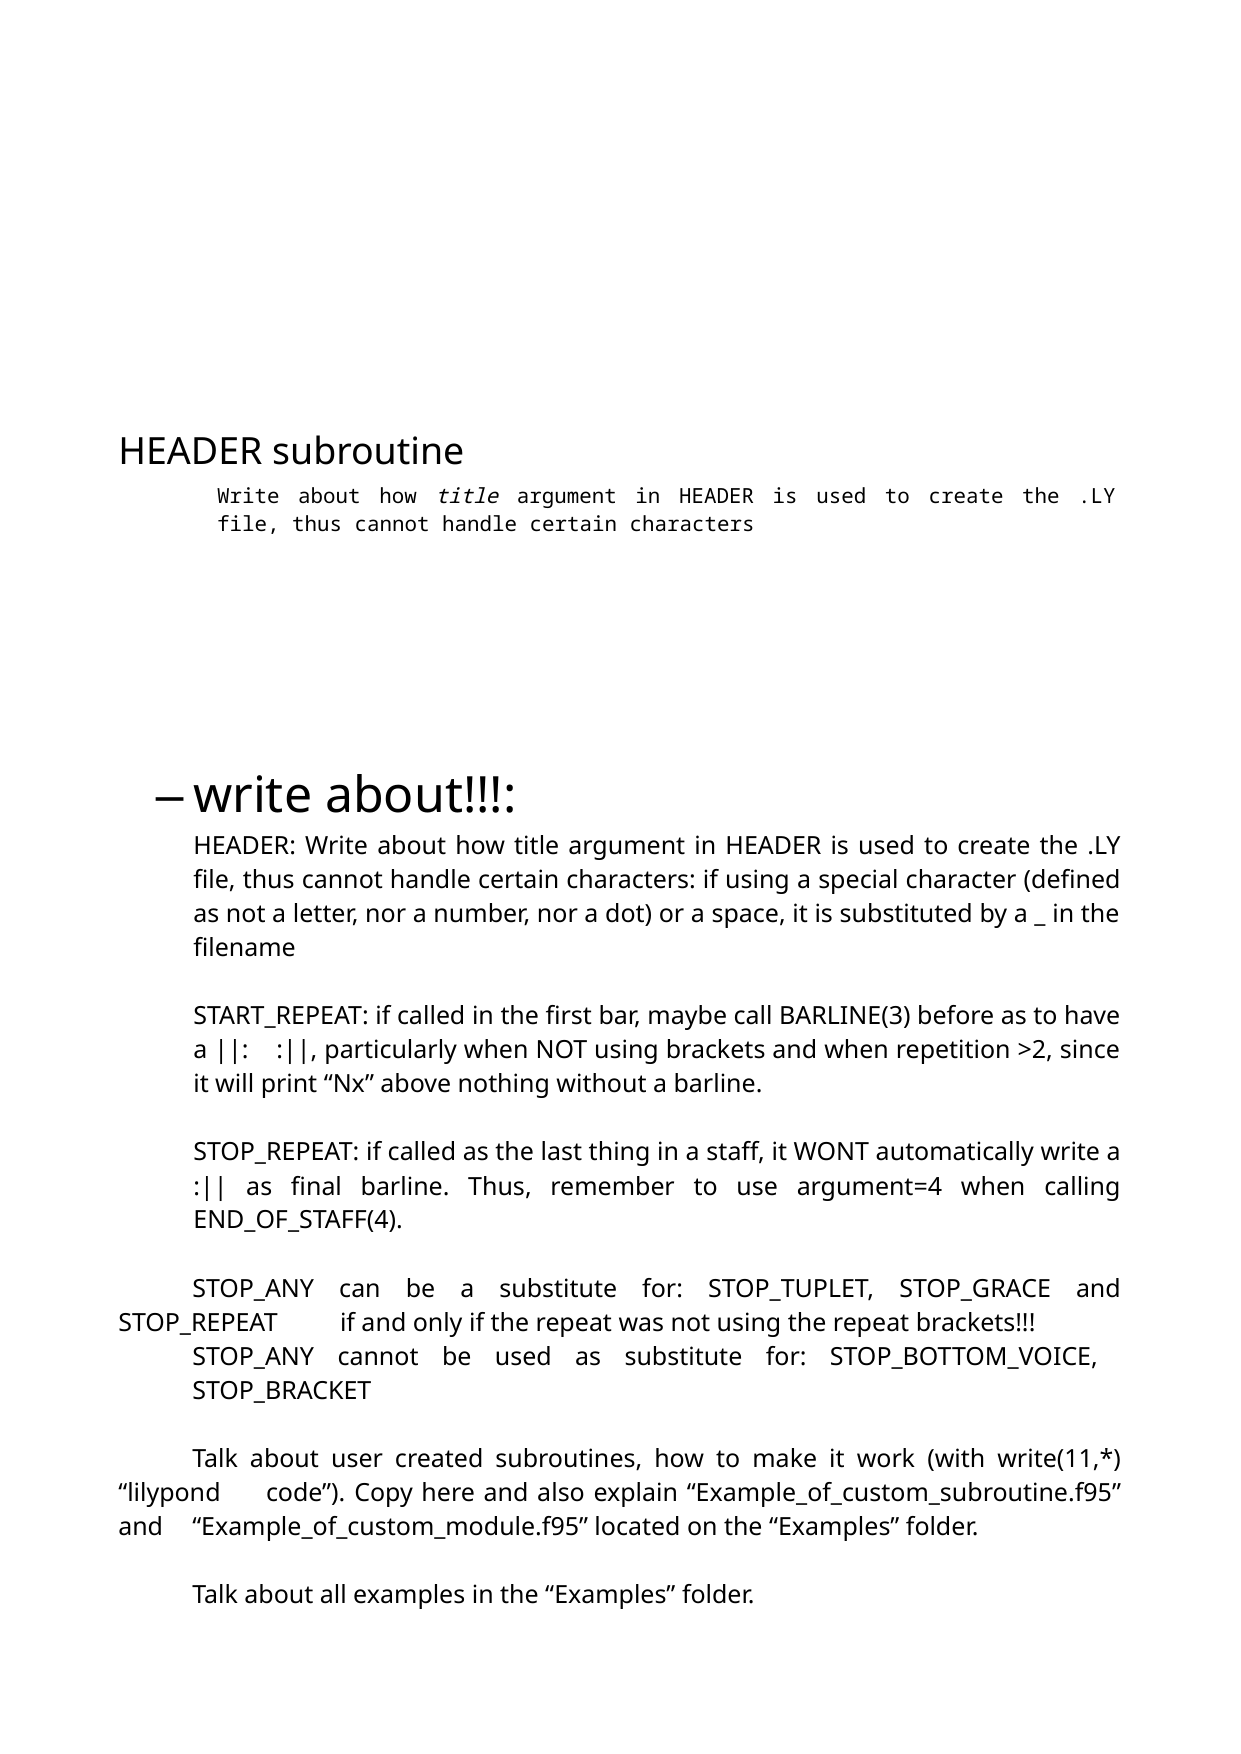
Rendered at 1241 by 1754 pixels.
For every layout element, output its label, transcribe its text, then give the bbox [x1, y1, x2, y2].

text Talk about all examples in the “Examples” folder. [118, 1577, 1122, 1611]
list write about!!!: [156, 759, 1122, 827]
text STOP_ANY can be a substitute for: STOP_TUPLET, STOP_GRACE and STOP_REPEAT if and only if the repeat was not using the repeat brackets!!! [118, 1270, 1122, 1338]
table_header [118, 475, 211, 555]
text HEADER subroutine [118, 424, 1122, 475]
list STOP_REPEAT: if called as the last thing in a staff, it WONT automatically write a :|| as final barline. Thus, remember to use argument=4 when calling END_OF_STAFF(4). [156, 1134, 1122, 1236]
text Talk about user created subroutines, how to make it work (with write(11,*) “lilypond code”). Copy here and also explain “Example_of_custom_subroutine.f95” and “Example_of_custom_module.f95” located on the “Examples” folder. [118, 1441, 1122, 1543]
table_header Write about how title argument in HEADER is used to create the .LY file, thus cannot handle certain characters [211, 475, 1122, 555]
list HEADER: Write about how title argument in HEADER is used to create the .LY file, thus cannot handle certain characters: if using a special character (defined as not a letter, nor a number, nor a dot) or a space, it is substituted by a _ in the filename [156, 827, 1122, 964]
list START_REPEAT: if called in the first bar, maybe call BARLINE(3) before as to have a ||: :||, particularly when NOT using brackets and when repetition >2, since it will print “Nx” above nothing without a barline. [156, 998, 1122, 1100]
text STOP_ANY cannot be used as substitute for: STOP_BOTTOM_VOICE, STOP_BRACKET [118, 1338, 1122, 1407]
